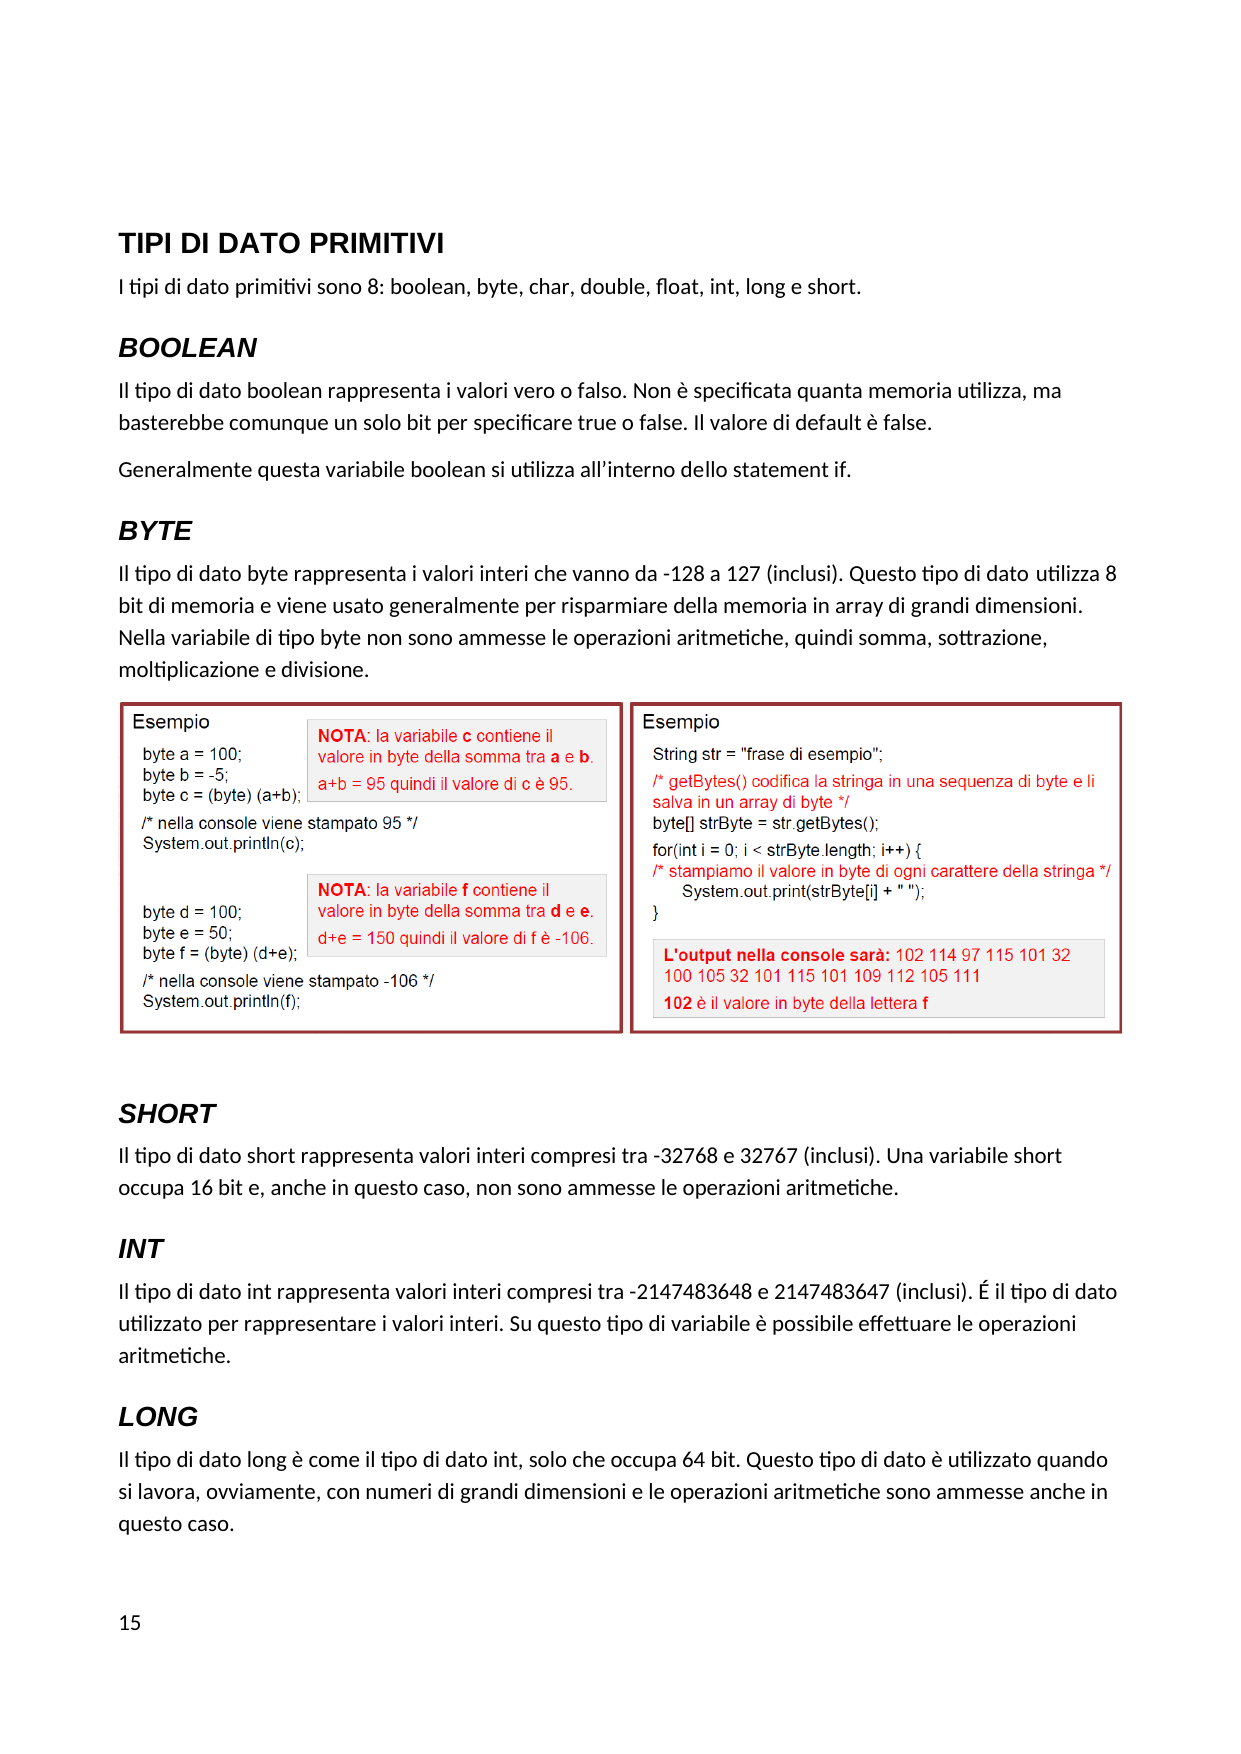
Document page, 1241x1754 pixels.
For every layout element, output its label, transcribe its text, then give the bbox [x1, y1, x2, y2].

text Il tipo di dato byte rappresenta i valori interi che vanno da -128 a 127 (inclusi). Questo tipo di dato utilizza 8 bit di memoria e viene usato generalmente per risparmiare della memoria in array di grandi dimensioni. Nella variabile di tipo byte non sono ammesse le operazioni aritmetiche, quindi somma, sottrazione, moltiplicazione e divisione. [118, 559, 1122, 683]
text Il tipo di dato boolean rappresenta i valori vero o falso. Non è specificata quanta memoria utilizza, ma basterebbe comunque un solo bit per specificare true o false. Il valore di default è false. [118, 376, 1122, 436]
text I tipi di dato primitivi sono 8: boolean, byte, char, double, float, int, long e short. [118, 272, 1122, 301]
text Il tipo di dato long è come il tipo di dato int, solo che occupa 64 bit. Questo tipo di dato è utilizzato quando si lavora, ovviamente, con numeri di grandi dimensioni e le operazioni aritmetiche sono ammesse anche in questo caso. [118, 1445, 1122, 1538]
text Generalmente questa variabile boolean si utilizza all’interno dello statement if. [118, 455, 1122, 483]
subtitle INT [118, 1233, 1122, 1265]
picture [118, 702, 1123, 1034]
subtitle SHORT [118, 1097, 1122, 1129]
subtitle LONG [118, 1401, 1122, 1433]
subtitle TIPI DI DATO PRIMITIVI [118, 226, 1122, 260]
subtitle BYTE [118, 514, 1122, 546]
text Il tipo di dato short rappresenta valori interi compresi tra -32768 e 32767 (inclusi). Una variabile short occupa 16 bit e, anche in questo caso, non sono ammesse le operazioni aritmetiche. [118, 1141, 1122, 1202]
subtitle BOOLEAN [118, 332, 1122, 364]
text Il tipo di dato int rappresenta valori interi compresi tra -2147483648 e 2147483647 (inclusi). É il tipo di dato utilizzato per rappresentare i valori interi. Su questo tipo di variabile è possibile effettuare le operazioni aritmetiche. [118, 1277, 1122, 1369]
